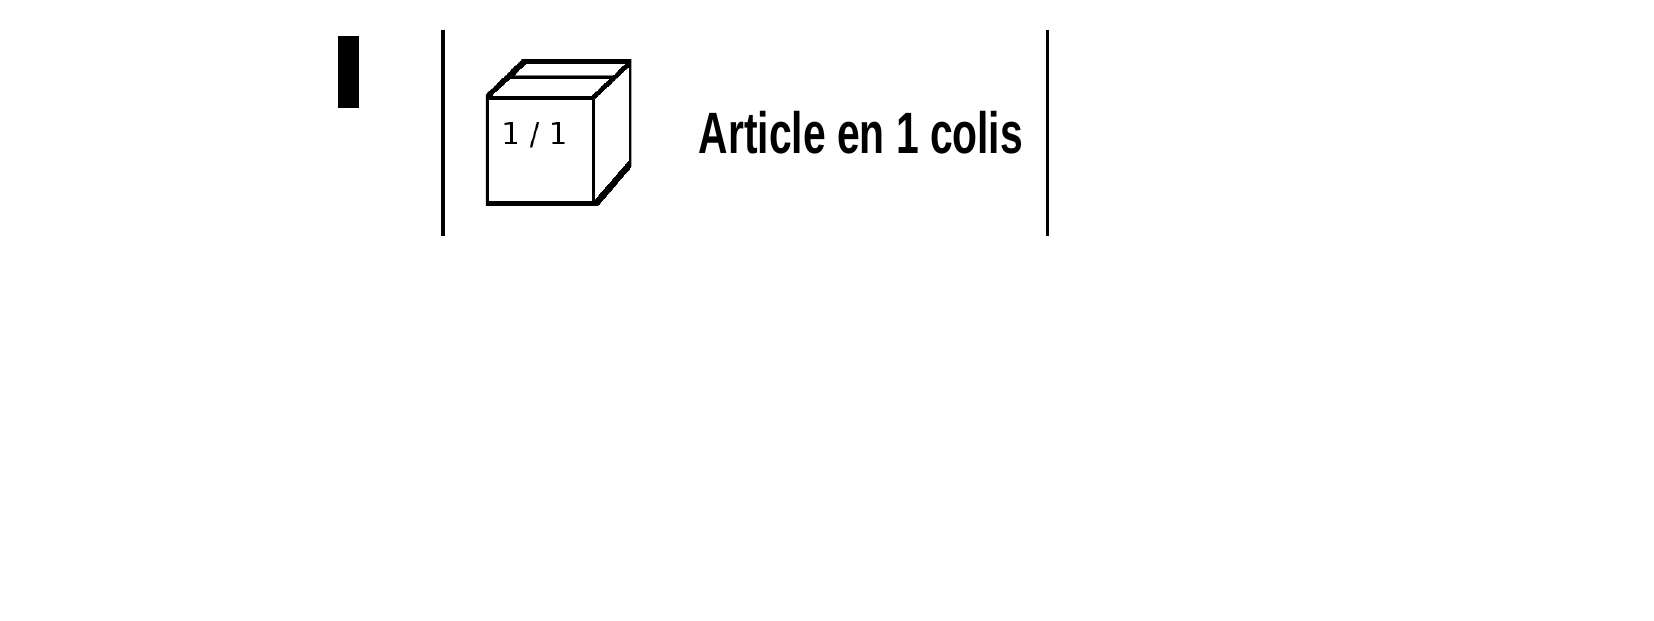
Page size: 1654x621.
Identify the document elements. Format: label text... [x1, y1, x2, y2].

table_cell [445, 30, 674, 236]
table_cell [1400, 30, 1624, 236]
table_cell </for> [30, 236, 1624, 266]
table_cell [1049, 30, 1400, 236]
table_cell <load(record, 'description_partner')> <load(record, 'code_partner')> [30, 30, 441, 236]
table_cell </for> [30, 266, 1624, 295]
table_cell Article en 1 colis [674, 30, 1046, 236]
picture [485, 59, 632, 206]
